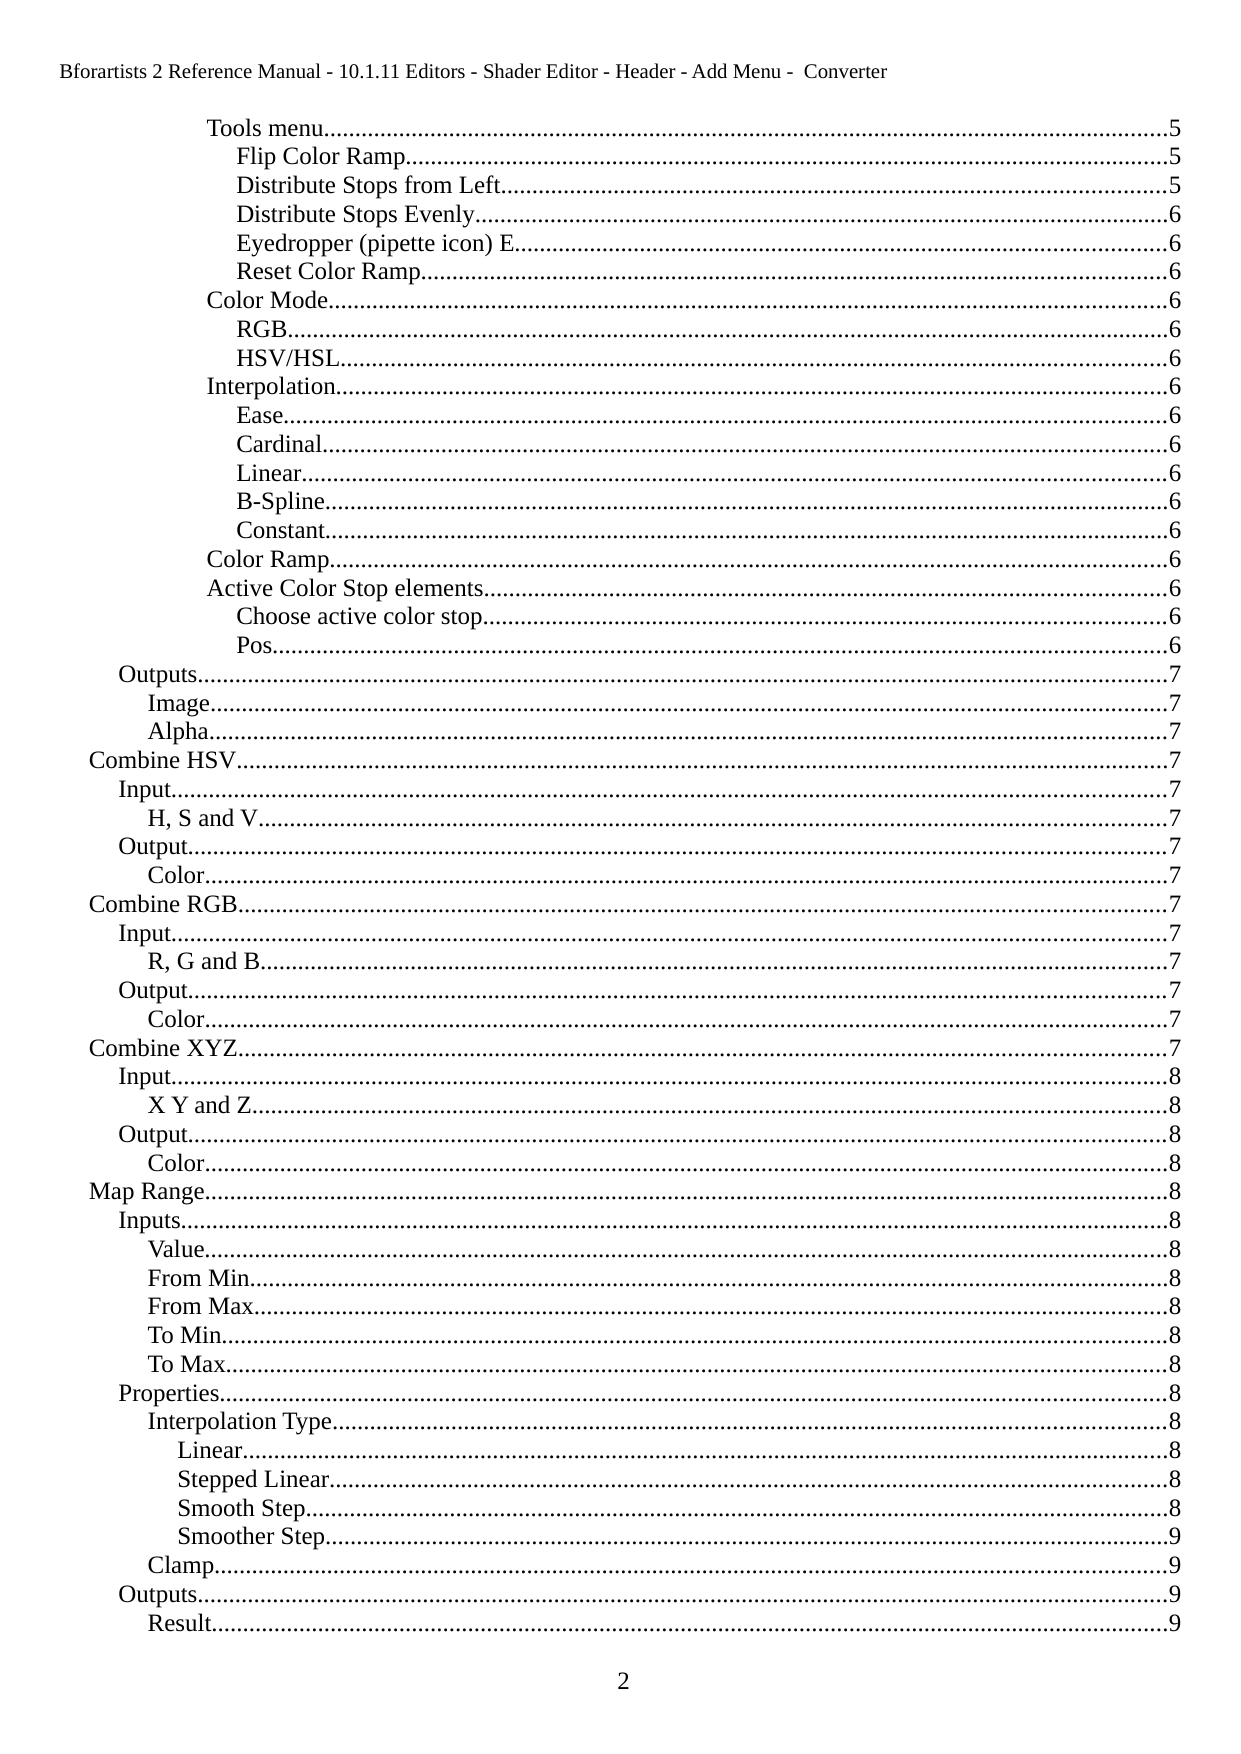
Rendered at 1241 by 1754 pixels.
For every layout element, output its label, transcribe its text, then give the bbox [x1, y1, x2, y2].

text Outputs 9 [118, 1579, 1181, 1608]
text Active Color Stop elements 6 [206, 573, 1181, 601]
text Image 7 [147, 688, 1181, 716]
text Smooth Step 8 [177, 1493, 1181, 1521]
text Alpha 7 [147, 716, 1181, 745]
text Tools menu 5 [206, 113, 1181, 141]
text Interpolation 6 [206, 371, 1181, 400]
text Map Range 8 [88, 1176, 1181, 1205]
text Clamp 9 [147, 1550, 1181, 1579]
text H, S and V 7 [147, 803, 1181, 831]
text Distribute Stops from Left 5 [236, 170, 1181, 199]
text Input 7 [118, 774, 1181, 803]
text Linear 6 [236, 458, 1181, 486]
text HSV/HSL 6 [236, 343, 1181, 371]
text Input 8 [118, 1061, 1181, 1090]
text B-Spline 6 [236, 486, 1181, 515]
text Color Mode 6 [206, 285, 1181, 314]
text Distribute Stops Evenly 6 [236, 199, 1181, 228]
text To Min 8 [147, 1320, 1181, 1349]
text Output 7 [118, 975, 1181, 1004]
text R, G and B 7 [147, 946, 1181, 975]
text Ease 6 [236, 400, 1181, 429]
text Pos 6 [236, 630, 1181, 659]
text Outputs 7 [118, 659, 1181, 688]
text Flip Color Ramp 5 [236, 141, 1181, 170]
text Constant 6 [236, 515, 1181, 544]
text Reset Color Ramp 6 [236, 256, 1181, 285]
text Cardinal 6 [236, 429, 1181, 458]
text From Min 8 [147, 1263, 1181, 1291]
text From Max 8 [147, 1291, 1181, 1320]
text Smoother Step 9 [177, 1521, 1181, 1550]
text Stepped Linear 8 [177, 1464, 1181, 1493]
text Color 8 [147, 1148, 1181, 1176]
text Color 7 [147, 860, 1181, 889]
text Value 8 [147, 1234, 1181, 1263]
text Inputs 8 [118, 1205, 1181, 1234]
text Input 7 [118, 918, 1181, 946]
text Linear 8 [177, 1435, 1181, 1464]
text Output 7 [118, 831, 1181, 860]
text Properties 8 [118, 1378, 1181, 1406]
text To Max 8 [147, 1349, 1181, 1378]
text Color Ramp 6 [206, 544, 1181, 573]
text X Y and Z 8 [147, 1090, 1181, 1119]
text Combine HSV 7 [88, 745, 1181, 774]
text Combine RGB 7 [88, 889, 1181, 918]
text Eyedropper (pipette icon) E 6 [236, 228, 1181, 256]
text Interpolation Type 8 [147, 1406, 1181, 1435]
text Output 8 [118, 1119, 1181, 1148]
text Combine XYZ 7 [88, 1033, 1181, 1061]
text RGB 6 [236, 314, 1181, 343]
text Color 7 [147, 1004, 1181, 1033]
text Result 9 [147, 1608, 1181, 1636]
text Choose active color stop 6 [236, 601, 1181, 630]
